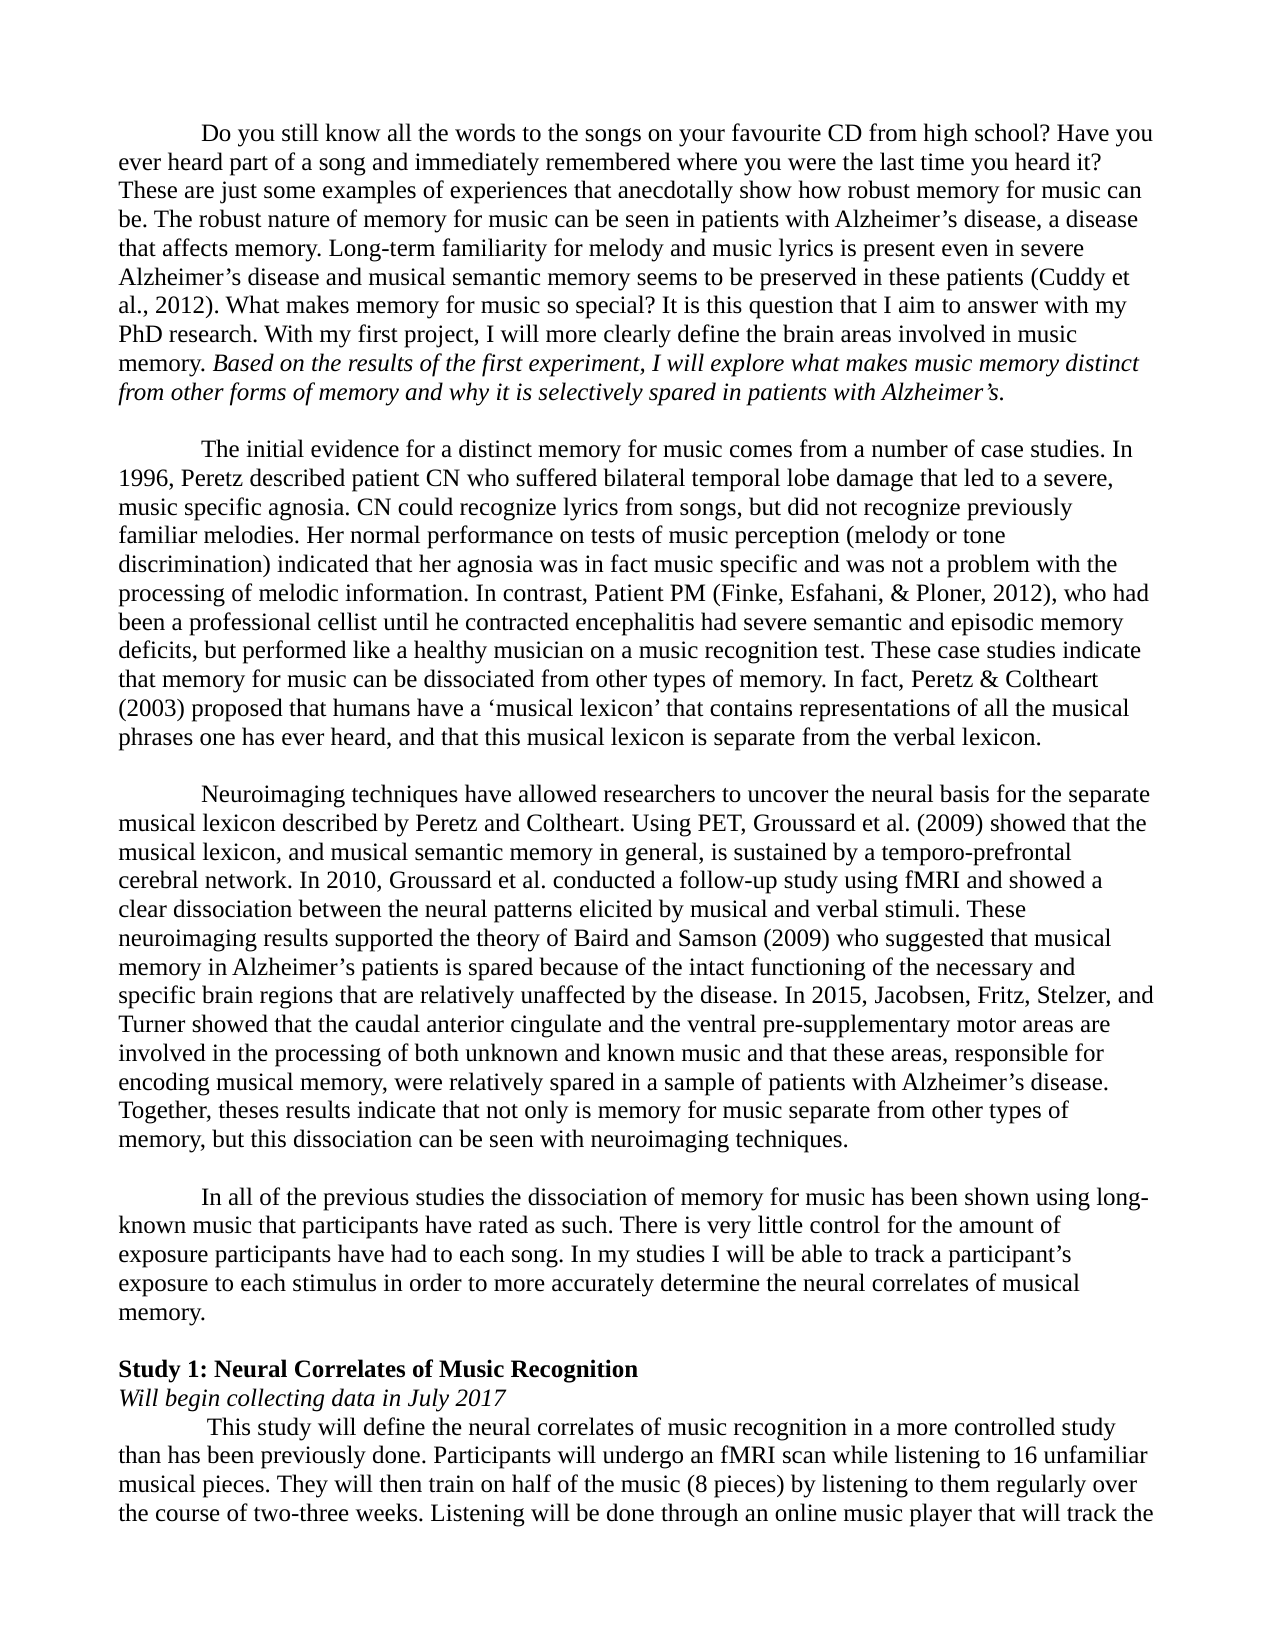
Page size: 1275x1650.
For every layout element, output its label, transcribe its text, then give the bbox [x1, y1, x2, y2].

text Study 1: Neural Correlates of Music Recognition [118, 1354, 1157, 1383]
text Neuroimaging techniques have allowed researchers to uncover the neural basis for the separate musical lexicon described by Peretz and Coltheart. Using PET, Groussard et al. (2009)⁠ showed that the musical lexicon, and musical semantic memory in general, is sustained by a temporo-prefrontal cerebral network. In 2010, Groussard et al.⁠ conducted a follow-up study using fMRI and showed a clear dissociation between the neural patterns elicited by musical and verbal stimuli. These neuroimaging results supported the theory of Baird and Samson (2009)⁠ who suggested that musical memory in Alzheimer’s patients is spared because of the intact functioning of the necessary and specific brain regions that are relatively unaffected by the disease. In 2015, Jacobsen, Fritz, Stelzer, and Turner⁠ showed that the caudal anterior cingulate and the ventral pre-supplementary motor areas are involved in the processing of both unknown and known music and that these areas, responsible for encoding musical memory, were relatively spared in a sample of patients with Alzheimer’s disease. Together, theses results indicate that not only is memory for music separate from other types of memory, but this dissociation can be seen with neuroimaging techniques. [118, 779, 1157, 1153]
text This study will define the neural correlates of music recognition in a more controlled study than has been previously done. Participants will undergo an fMRI scan while listening to 16 unfamiliar musical pieces. They will then train on half of the music (8 pieces) by listening to them regularly over the course of two-three weeks. Listening will be done through an online music player that will track the [118, 1412, 1157, 1527]
text The initial evidence for a distinct memory for music comes from a number of case studies. In 1996, Peretz⁠ described patient CN who suffered bilateral temporal lobe damage that led to a severe, music specific agnosia. CN could recognize lyrics from songs, but did not recognize previously familiar melodies. Her normal performance on tests of music perception (melody or tone discrimination) indicated that her agnosia was in fact music specific and was not a problem with the processing of melodic information. In contrast, Patient PM (Finke, Esfahani, & Ploner, 2012)⁠, who had been a professional cellist until he contracted encephalitis had severe semantic and episodic memory deficits, but performed like a healthy musician on a music recognition test. These case studies indicate that memory for music can be dissociated from other types of memory. In fact, Peretz & Coltheart (2003)⁠ proposed that humans have a ‘musical lexicon’ that contains representations of all the musical phrases one has ever heard, and that this musical lexicon is separate from the verbal lexicon. [118, 434, 1157, 751]
text In all of the previous studies the dissociation of memory for music has been shown using long-known music that participants have rated as such. There is very little control for the amount of exposure participants have had to each song. In my studies I will be able to track a participant’s exposure to each stimulus in order to more accurately determine the neural correlates of musical memory. [118, 1182, 1157, 1326]
text Do you still know all the words to the songs on your favourite CD from high school? Have you ever heard part of a song and immediately remembered where you were the last time you heard it? These are just some examples of experiences that anecdotally show how robust memory for music can be. The robust nature of memory for music can be seen in patients with Alzheimer’s disease, a disease that affects memory. Long-term familiarity for melody and music lyrics is present even in severe Alzheimer’s disease and musical semantic memory seems to be preserved in these patients (Cuddy et al., 2012)⁠. What makes memory for music so special? It is this question that I aim to answer with my PhD research. With my first project, I will more clearly define the brain areas involved in music memory. Based on the results of the first experiment, I will explore what makes music memory distinct from other forms of memory and why it is selectively spared in patients with Alzheimer’s. [118, 118, 1157, 406]
text Will begin collecting data in July 2017 [118, 1383, 1157, 1412]
